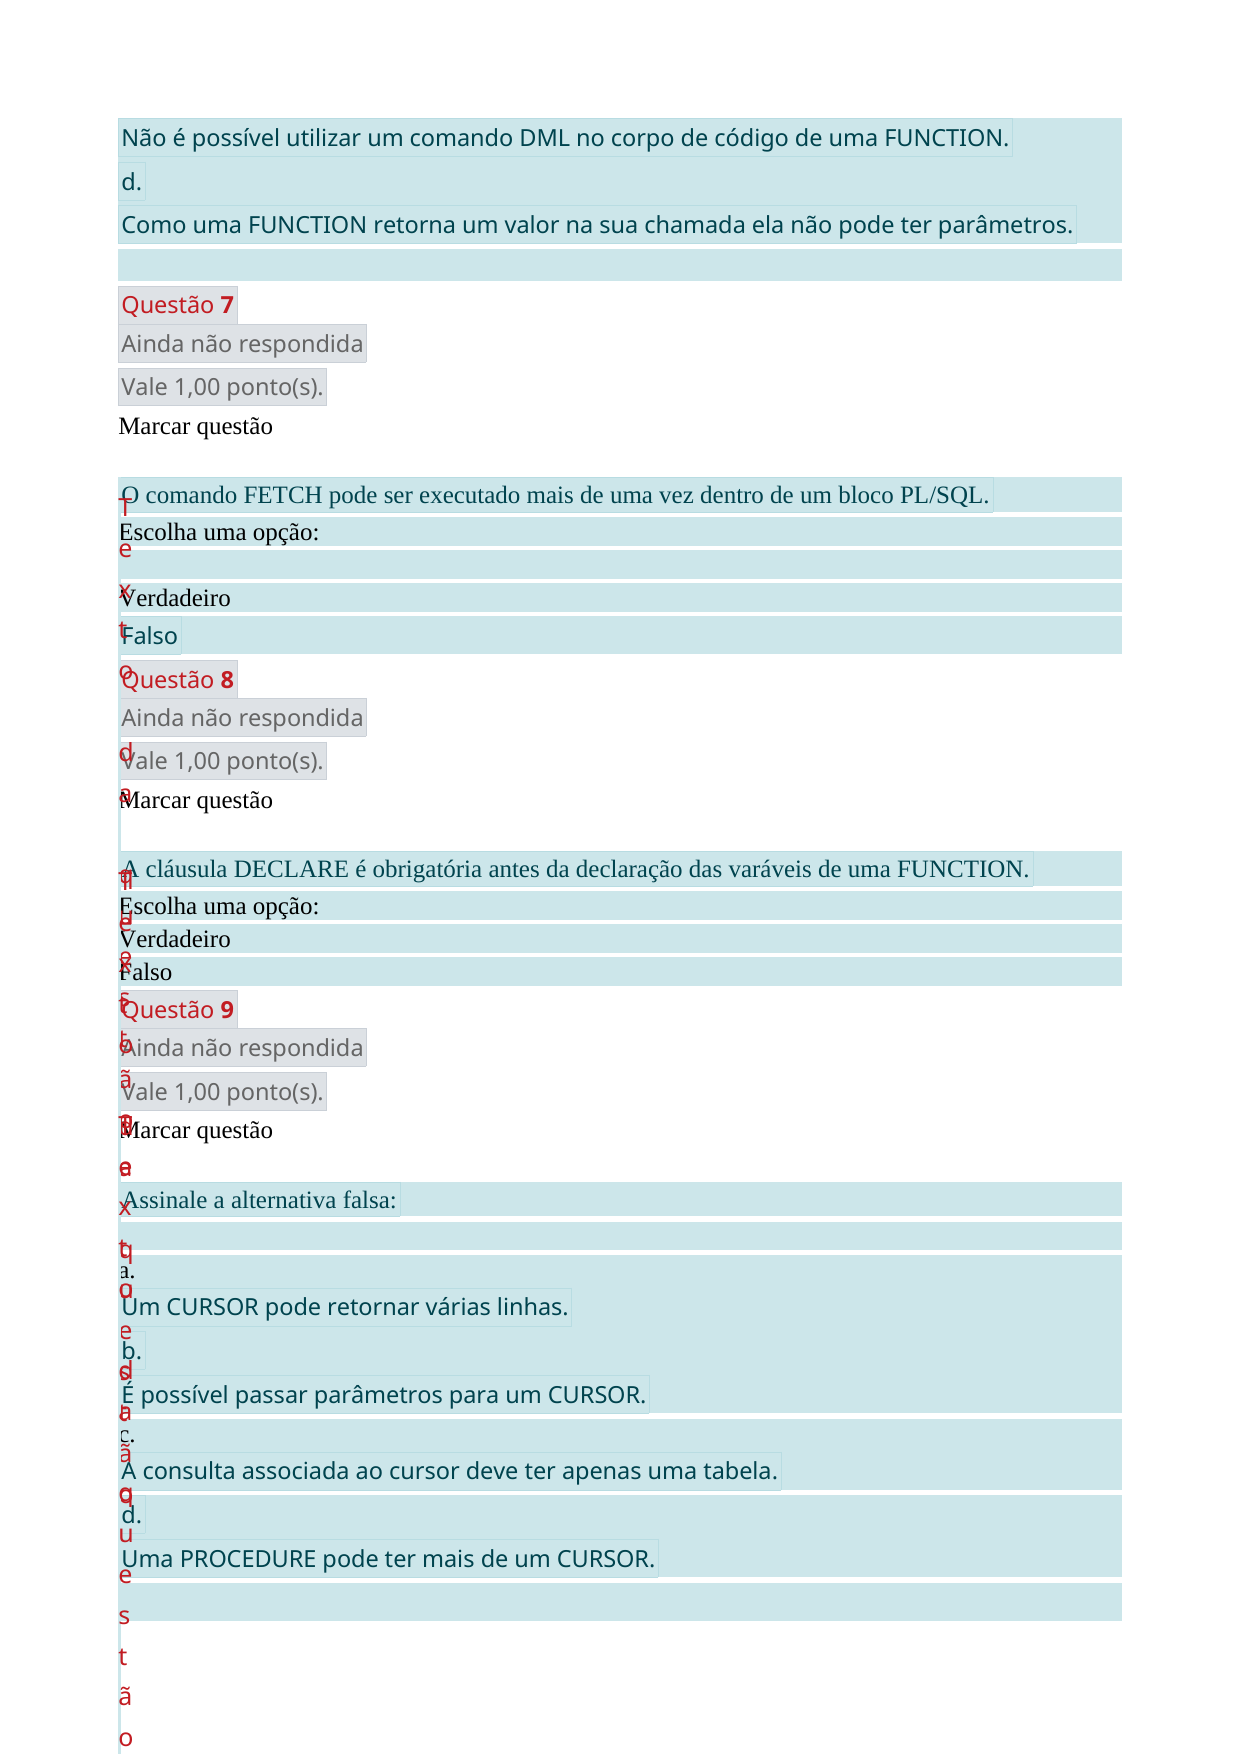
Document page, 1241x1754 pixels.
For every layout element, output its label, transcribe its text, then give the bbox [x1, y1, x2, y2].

text Vale 1,00 ponto(s). [121, 743, 326, 779]
text Marcar questão [118, 411, 1122, 440]
subtitle [238, 660, 1122, 698]
text Ainda não respondida [119, 325, 366, 362]
text [367, 1028, 1122, 1066]
text [327, 1072, 1122, 1110]
text [146, 1331, 1122, 1369]
text Falso [121, 957, 1122, 986]
text [572, 1288, 1122, 1326]
subtitle [238, 286, 1122, 324]
text [782, 1452, 1122, 1490]
text Assinale a alternativa falsa: [121, 1183, 400, 1216]
subtitle Questão 7 [119, 287, 237, 324]
text d. [121, 1496, 145, 1533]
text [367, 324, 1122, 362]
text d. [119, 163, 145, 200]
text [327, 742, 1122, 779]
text Uma PROCEDURE pode ter mais de um CURSOR. [121, 1540, 658, 1577]
text Como uma FUNCTION retorna um valor na sua chamada ela não pode ter parâmetros. [119, 206, 1076, 243]
text Vale 1,00 ponto(s). [119, 369, 326, 405]
text Ainda não respondida [121, 699, 366, 736]
text [367, 698, 1122, 736]
text Falso [121, 617, 181, 654]
text Ainda não respondida [121, 1029, 366, 1066]
text O comando FETCH pode ser executado mais de uma vez dentro de um bloco PL/SQL. [118, 477, 993, 512]
text Um CURSOR pode retornar várias linhas. [121, 1289, 571, 1326]
text [1077, 205, 1122, 243]
text [994, 477, 1122, 512]
text Escolha uma opção: [121, 891, 1122, 920]
text Marcar questão [121, 1116, 1122, 1144]
text A cláusula DECLARE é obrigatória antes da declaração das varáveis de uma FUNCTION. [118, 851, 1033, 886]
text Verdadeiro [121, 924, 1122, 953]
text b. [121, 1332, 145, 1369]
text Vale 1,00 ponto(s). [121, 1073, 326, 1110]
text É possível passar parâmetros para um CURSOR. [121, 1376, 649, 1413]
text Verdadeiro [121, 583, 1122, 612]
subtitle Questão 9 [121, 991, 237, 1028]
text [146, 1495, 1122, 1533]
subtitle Questão 8 [121, 661, 237, 698]
text Escolha uma opção: [121, 517, 1122, 546]
text [327, 367, 1122, 406]
text [650, 1375, 1122, 1413]
text Marcar questão [121, 785, 1122, 814]
subtitle [238, 990, 1122, 1028]
text [1034, 851, 1122, 886]
text A consulta associada ao cursor deve ter apenas uma tabela. [121, 1453, 781, 1490]
text c. [121, 1419, 1122, 1447]
text a. [121, 1255, 1122, 1283]
text [1013, 118, 1122, 156]
text [401, 1182, 1122, 1216]
text [659, 1539, 1122, 1577]
text [146, 162, 1122, 200]
text Não é possível utilizar um comando DML no corpo de código de uma FUNCTION. [119, 119, 1012, 156]
text [182, 616, 1122, 654]
